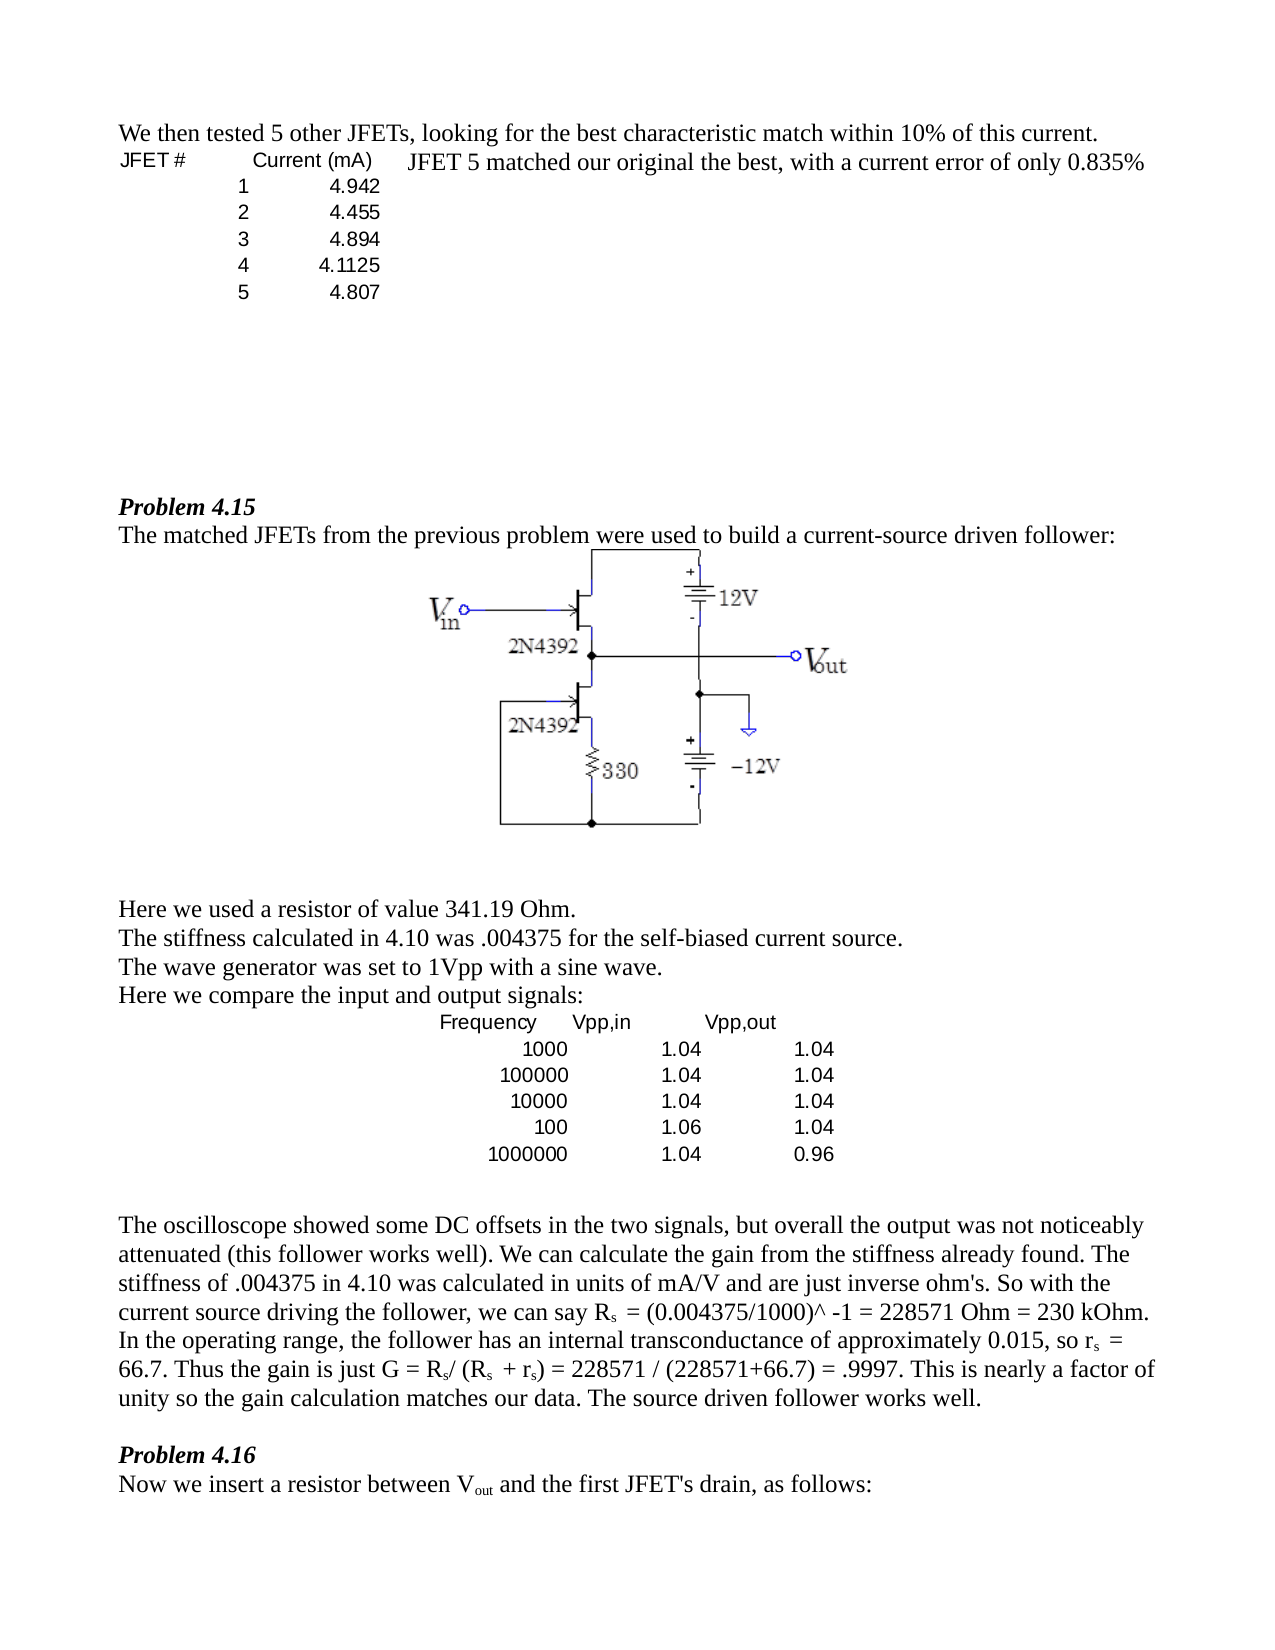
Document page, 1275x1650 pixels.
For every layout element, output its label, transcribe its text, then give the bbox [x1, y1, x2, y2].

text Problem 4.15 [118, 492, 1157, 521]
text The matched JFETs from the previous problem were used to build a current-source driven follower: [118, 521, 1157, 549]
text The oscilloscope showed some DC offsets in the two signals, but overall the output was not noticeably attenuated (this follower works well). We can calculate the gain from the stiffness already found. The stiffness of .004375 in 4.10 was calculated in units of mA/V and are just inverse ohm's. So with the current source driving the follower, we can say Rs = (0.004375/1000)^ -1 = 228571 Ohm = 230 kOhm. In the operating range, the follower has an internal transconductance of approximately 0.015, so rs = 66.7. Thus the gain is just G = Rs/ (Rs + rs) = 228571 / (228571+66.7) = .9997. This is nearly a factor of unity so the gain calculation matches our data. The source driven follower works well. [118, 1211, 1157, 1412]
text The stiffness calculated in 4.10 was .004375 for the self-biased current source. [118, 923, 1157, 952]
picture [427, 549, 848, 833]
text Here we compare the input and output signals: [118, 981, 1157, 1009]
text Problem 4.16 [118, 1441, 1157, 1469]
text Here we used a resistor of value 341.19 Ohm. [118, 894, 1157, 923]
text Now we insert a resistor between Vout and the first JFET's drain, as follows: [118, 1469, 1157, 1498]
text The wave generator was set to 1Vpp with a sine wave. [118, 952, 1157, 981]
text We then tested 5 other JFETs, looking for the best characteristic match within 10% of this current. [118, 118, 1157, 147]
text JFET 5 matched our original the best, with a current error of only 0.835% [118, 147, 1157, 176]
